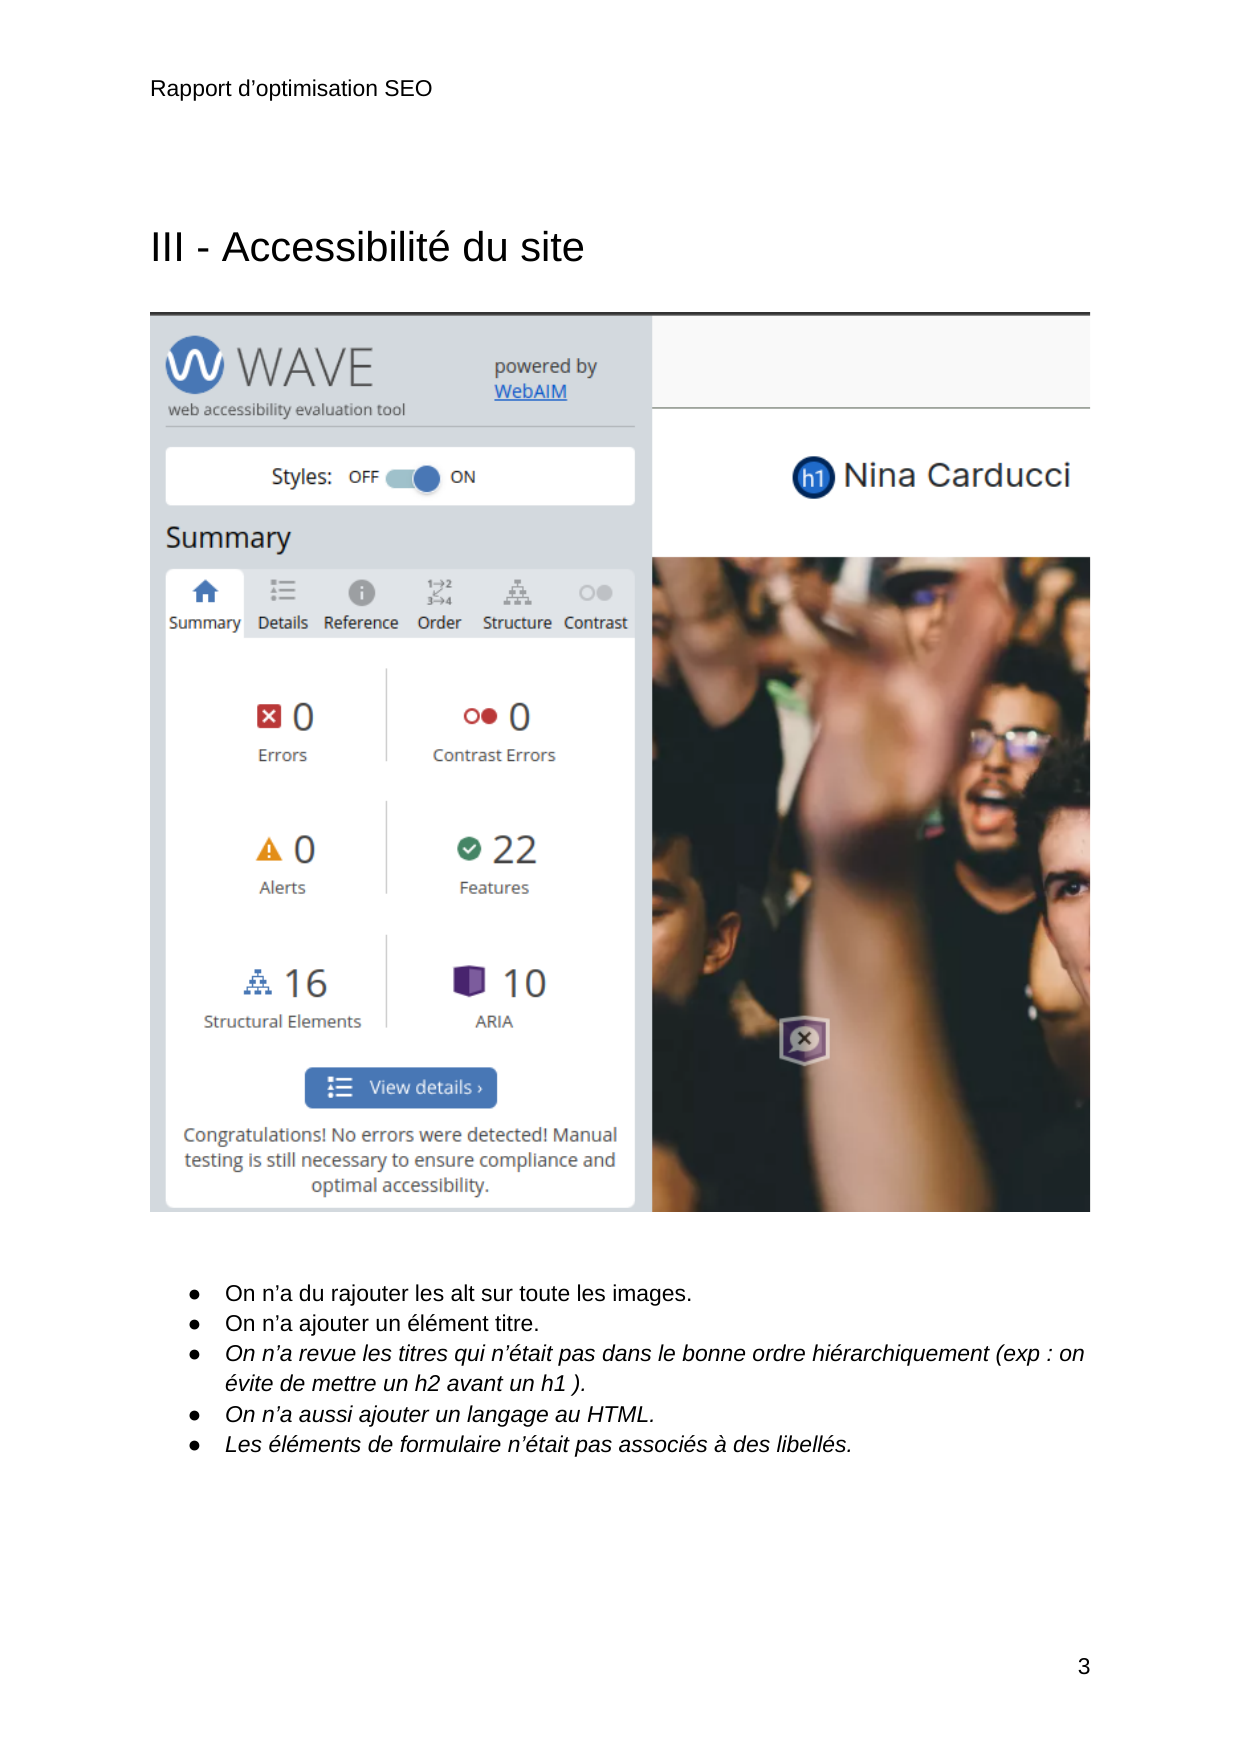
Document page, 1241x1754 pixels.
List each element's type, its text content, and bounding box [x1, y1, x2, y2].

list On n’a aussi ajouter un langage au HTML. [187, 1401, 1090, 1427]
picture [150, 312, 1091, 1212]
list On n’a du rajouter les alt sur toute les images. [187, 1280, 1090, 1306]
list On n’a ajouter un élément titre. [187, 1310, 1090, 1336]
list Les éléments de formulaire n’était pas associés à des libellés. [187, 1431, 1090, 1457]
subtitle III - Accessibilité du site [150, 222, 1090, 270]
list On n’a revue les titres qui n’était pas dans le bonne ordre hiérarchiquement (exp : on évite de mettre un h2 avant un h1 ). [187, 1340, 1090, 1397]
